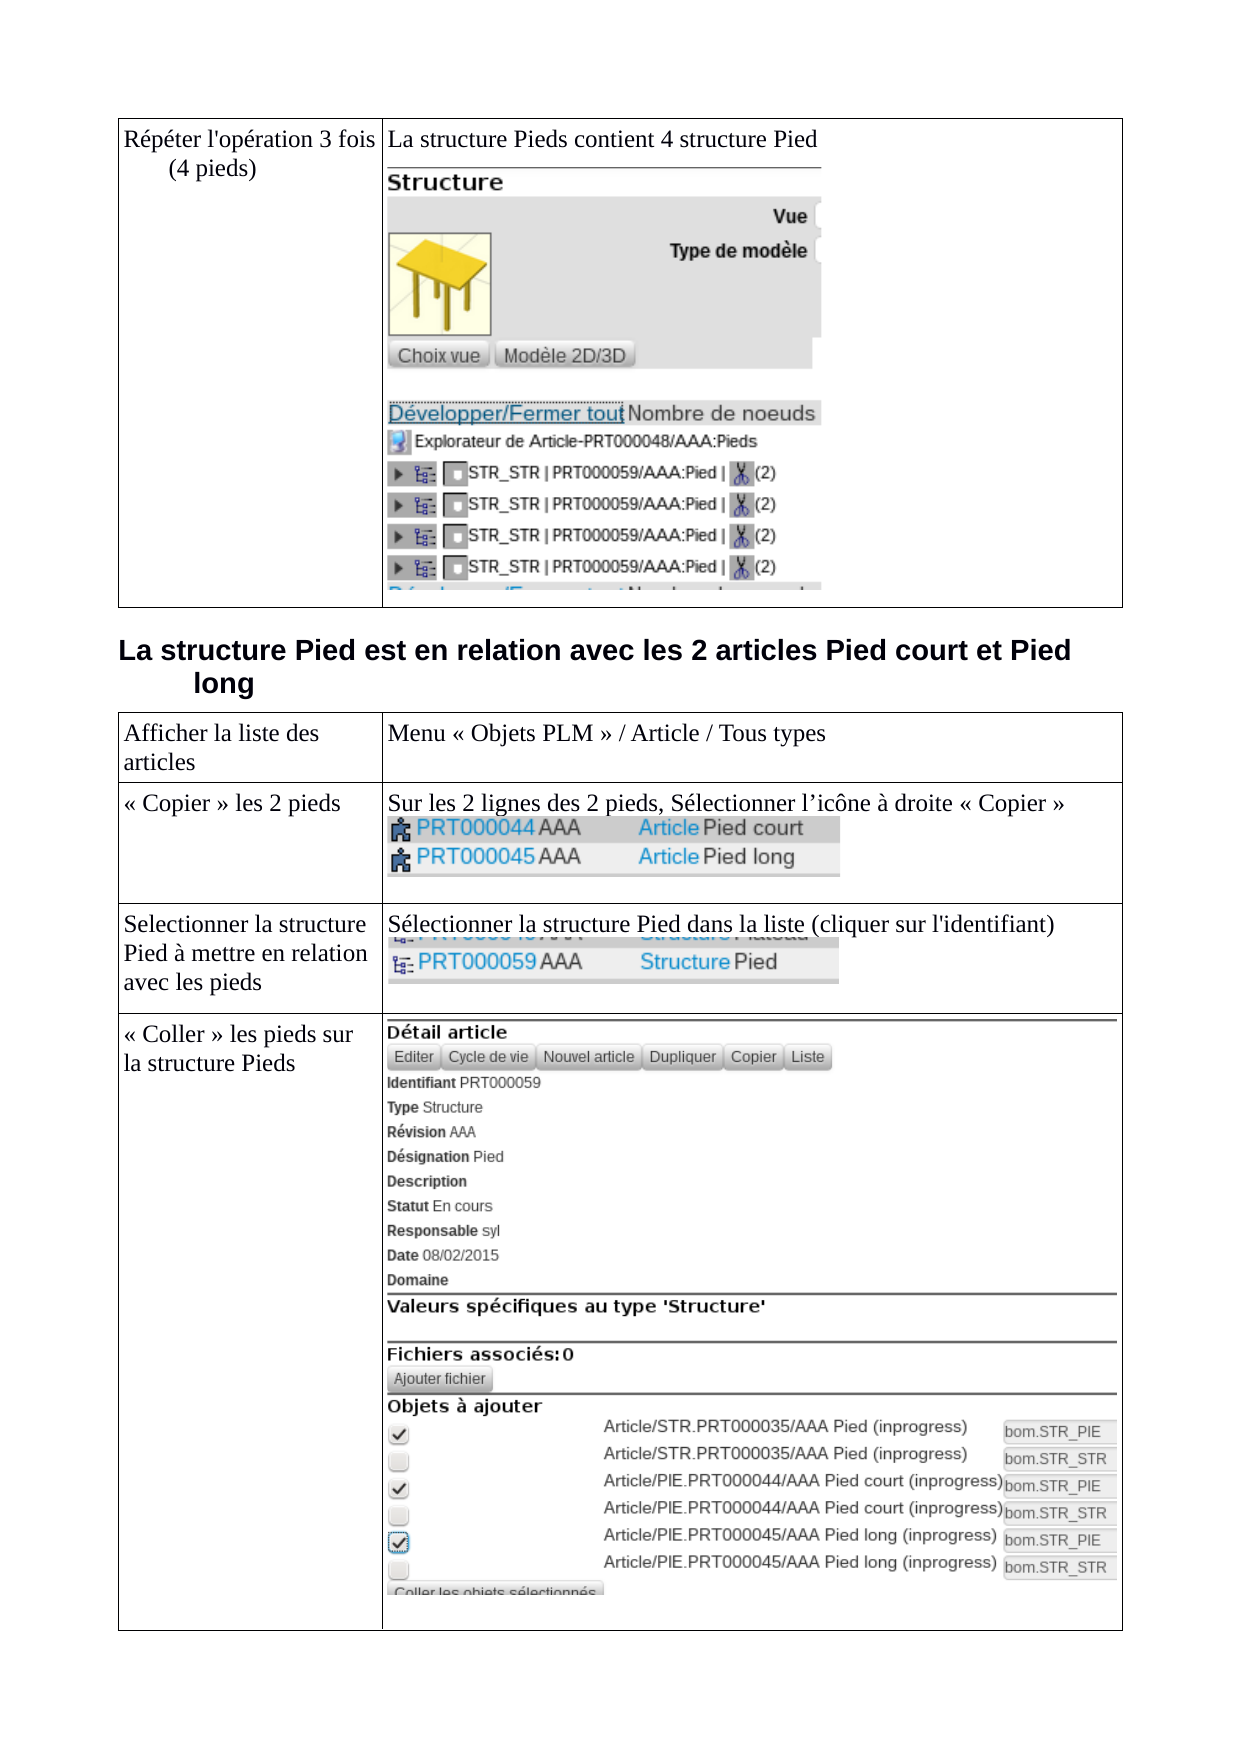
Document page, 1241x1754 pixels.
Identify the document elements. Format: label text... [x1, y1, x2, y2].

table_cell La structure Pieds contient 4 structure Pied [383, 119, 1122, 167]
table_cell Sélectionner la structure Pied dans la liste (cliquer sur l'identifiant) [383, 904, 1122, 1013]
picture [387, 937, 839, 984]
table_header Afficher la liste des articles [119, 713, 382, 782]
picture [387, 816, 841, 877]
table_cell Sur les 2 lignes des 2 pieds, Sélectionner l’icône à droite « Copier » [383, 783, 1122, 903]
picture [387, 1019, 1117, 1595]
table_header Menu « Objets PLM » / Article / Tous types [383, 713, 1122, 782]
table_cell « Copier » les 2 pieds [119, 783, 382, 903]
table_cell [383, 1014, 1122, 1019]
table_cell « Coller » les pieds sur la structure Pieds [119, 1014, 382, 1629]
table_cell [383, 168, 1122, 607]
table_cell Répéter l'opération 3 fois (4 pieds) [119, 119, 382, 607]
table_cell [383, 1020, 1122, 1629]
table_cell Selectionner la structure Pied à mettre en relation avec les pieds [119, 904, 382, 1013]
subtitle La structure Pied est en relation avec les 2 articles Pied court et Pied long [118, 633, 1122, 700]
picture [387, 167, 822, 590]
